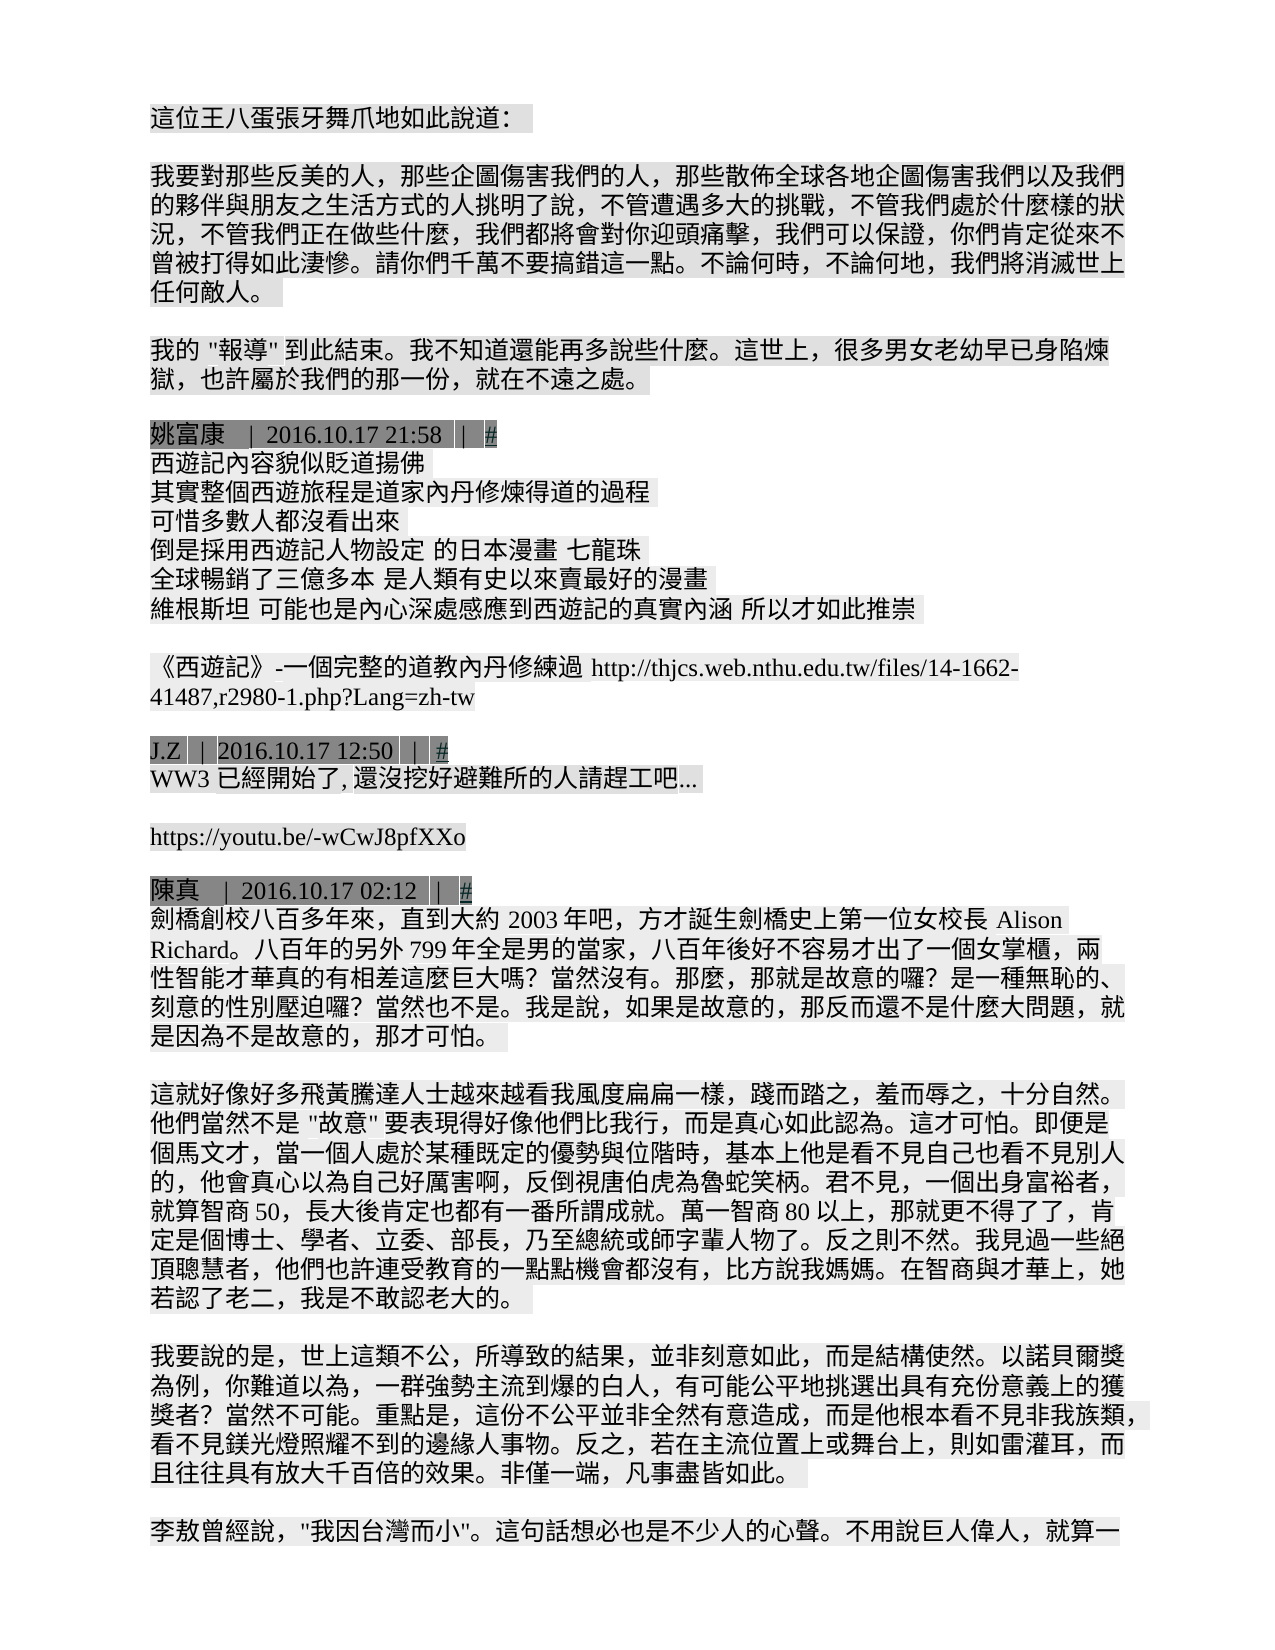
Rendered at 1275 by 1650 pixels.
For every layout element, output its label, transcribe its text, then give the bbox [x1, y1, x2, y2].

text WW3 已經開始了, 還沒挖好避難所的人請趕工吧... https://youtu.be/-wCwJ8pfXXo [150, 764, 1125, 851]
text 劍橋創校八百多年來，直到大約 2003年吧，方才誕生劍橋史上第一位女校長 Alison Richard。八百年的另外799年全是男的當家，八百年後好不容易才出了一個女掌櫃，兩性智能才華真的有相差這麼巨大嗎？當然沒有。那麼，那就是故意的囉？是一種無恥的、刻意的性別壓迫囉？當然也不是。我是說，如果是故意的，那反而還不是什麼大問題，就是因為不是故意的，那才可怕。 這就好像好多飛黃騰達人士越來越看我風度扁扁一樣，踐而踏之，羞而辱之，十分自然。他們當然不是 "故意" 要表現得好像他們比我行，而是真心如此認為。這才可怕。即便是個馬文才，當一個人處於某種既定的優勢與位階時，基本上他是看不見自己也看不見別人的，他會真心以為自己好厲害啊，反倒視唐伯虎為魯蛇笑柄。君不見，一個出身富裕者，就算智商50，長大後肯定也都有一番所謂成就。萬一智商80以上，那就更不得了了，肯定是個博士、學者、立委、部長，乃至總統或師字輩人物了。反之則不然。我見過一些絕頂聰慧者，他們也許連受教育的一點點機會都沒有，比方說我媽媽。在智商與才華上，她若認了老二，我是不敢認老大的。 我要說的是，世上這類不公，所導致的結果，並非刻意如此，而是結構使然。以諾貝爾獎為例，你難道以為，一群強勢主流到爆的白人，有可能公平地挑選出具有充份意義上的獲獎者？當然不可能。重點是，這份不公平並非全然有意造成，而是他根本看不見非我族類，看不見鎂光燈照耀不到的邊緣人事物。反之，若在主流位置上或舞台上，則如雷灌耳，而且往往具有放大千百倍的效果。非僅一端，凡事盡皆如此。 李敖曾經說，"我因台灣而小"。這句話想必也是不少人的心聲。不用說巨人偉人，就算一個正常尺寸的人，當他困在台灣每天被猥瑣細小的人事物纏繞，想不小也難。柏楊死前亦有此感嘆。你每天跟蛆同處一窩，如何了得？林毅夫冒死投奔祖國，想必也是類似的心情，不願困居小島同一些無甚意義的鳥人鳥事摻和。 金庸在他八十多歲時，大約是2005年吧，前往劍橋歷史系讀博士。其實早在大約2003年，他就獲得劍橋榮譽博士。至少在劍橋而言，榮譽博士極其困難獲得。金庸之所以獲得這個榮譽學位，就是因為這位女校長 Alison Richard 的強力推薦。因為有一天，她讀到鹿鼎記的英文翻譯，當下驚為天人，輾轉難眠，佩服得五體投地。我常想，要是讓她懂得中文的美妙深遠，要是她連神雕俠侶、天龍八部、倚天屠龍及笑傲江湖等等等都統統讀過一遍的話，豈不是要要跪倒在地？ 依我的文學偏見，哈利波特的文學成就如果是1，金庸的小說理應就是1000。但是，為什麼全世界著迷前者而非後者？很簡單，因為哈利波特是英國人用英文寫的，而金庸卻 "因中文而小"，"因華人而小"。他若是個歐美洋人，寫的若是洋文，也許不一定稱得上像但丁或歌德那樣永垂千古的世界級大文豪，但至少流芳個幾十世應無問題。所謂 "世人" 並沒有給金庸應有的公平評價，意思其實是以 "洋人" 為中心所建構起來的 "世界" 裏，再大的巨人，若是非我族類，便會自動劇烈縮小，甚至縮小到像微生物那樣根本看不見。反之，一些根本沒有什麼文學價值的小說，例如哈利波特，卻被世人捧得像什麼大文豪大著作似的。一樣都是所謂通俗小說，尺寸放大縮小的待遇卻大不同。 我常說我最喜歡的詩人是R.M.Rilke, 其實我的意思並沒有包括中文世界，否則，詩人桂冠的寶座當然非李白莫屬，Rilke還差他一大截呢。一個始終是匠，巨匠也是匠，一個卻渾然天成。 維根斯坦有一陣子逢人就推薦大家去讀一本小說叫做 "Monkey"(猴子)，對之讚不絕口。你知道這本小說是什麼嗎？就是西遊記。我還特地跑到劍橋圖書館借出這本西遊記的英譯本，翻譯得真是有夠爛，你看標題也知道，西遊記竟然翻譯成 Monkey，不知情者還以為是一本生物學著作呢，怎麼裏頭除了猴子還有一頭色迷迷的豬。不但翻譯差，而且濃縮再濃縮，簡直像兒童版了，完全喪失西遊記原著的精髓。我在小學三年級就把原著線裝書翻爛，看過一遍，一遍，一遍，又一遍。這一生，影響我最大的人，孫悟空肯定排第一，老二是沈從文，老三才是維根斯坦。 我要說的是，就連孫悟空那麼厲害，都得 "因中文而小"。當洋人在某個因緣之下，讀到它時，若有點品味的，自然會驚為天人，就如同 Alison Richard 讀到鹿鼎記或是維根斯坦讀到西遊記時那樣的強烈反應。 維根斯坦曾發明一個詞叫面向盲(aspect blindness)，指的是一個人並非僅僅是看不見 "某個人事物"，而是他根本看不見某個 "世界"，在這個世界中的東西，他完全看不見，就如同我們看不見某些波長的光，聽不見某些頻率的聲音一樣。少數一方或異類或邊緣世界很容易就能看見主流，不但看見聽見，而且如雷灌耳，不想知道都很難。但是，反之則不然。主流世界是看不見鎂光燈以外的世界的，你就算比他巨大一千倍一萬倍，他還是看不見。他不是故意假裝看不見，而是真的無能看見。他得了一種病，就叫做 "面向盲"。凡屬某個面向的一整個世界，他統統看不見。 我講這些，並無任何引申推論咱們應該如何如何之企圖，純粹只是描述此一現象。我並非要說我們應該要努力讓人看見，而只是說，看得見看不見，非關實際大小，而是往往關於 "世界" 本身。比方說，相對於台灣，大陸就大得多了。你在大陸隨便放個屁，動輒幾千萬幾億人聞到，甚至連洋人主導的所謂 "世界" 也會聽見屁聲，搞不好頒個諾貝爾和平獎給你，獎勵你和他們的敵人--中國對抗。但在台灣則不然，所謂 "世界" 會自動把你縮得很小來看待。 低能人士可別舉反例。這東西既非理論宣稱，自無反例可言。就好像當你陳述升學主義的現象時，若有人找來一個不想升學的人當反例，其實是很低能且無聊的。當然，有些東西也許比較具有共通性，或具有某種比較公平的現身管道，例如影展，例如侯孝賢在世界上的名聲。但即使是這樣的一些 "例外"，其實仍然稱不上例外。面向盲的問題始終還是存在，就如同男性之於女性，主流之於異類，洋人之於非洋人，衣食無憂者之於飢寒交迫者，絕對多數之於極少數，人類之於動物等等等，並非假裝看不見，而是無能看見。 哲學上有篇經典文章，一位美國哲學家Thomas Nagel 寫的，挑起相關討論長達半個多世紀。這文章叫做 "當一隻蝙蝠是什麼感覺?"，文章討論的當然不是我講的這些講給三歲小孩聽的通俗說法，而是在講有關意識(consciousness)的組成，究竟在多大程度上，我們可以賦予 "心靈"(mind) 多少的物質基礎，從而使得主、客觀之間的畫分具有哪些可能性。 不知道是不是前世是蝙蝠投胎轉世，老實說，我真的超想知道當一隻蝙蝠是什麼感覺。隱約中，我好像知道，又好像一無所知。於是，趁著月黑風高，我穿上一身黑，爬上樹梢，兩手抱胸，倒掛金勾，兩眼炯炯有神，像吸血鬼似的，望向漆黑的天空，望向林間深處，用心傾聽林子裏哪怕是一隻甲蟲的哭聲，然後呢？然後我就能體會到當一隻蝙蝠的感覺了嗎？我要如何突破我的面向盲，從而看見那些我原本無能看見的偉大或渺小、原本無從體會的心聲與悲歡？ [150, 906, 1125, 1546]
text 陳真 | 2016.10.17 02:12 | # [150, 876, 1125, 906]
text 我發現，大多數戰爭並非偶然或突發，在它發生之前往往早有利害盤算與精密佈局。換句話說，戰爭總是在精心策畫下發動。而且，早在發射出第一顆飛彈之前的很長一段時間，早有種種跡象可循。比方說美國侵略、佔領伊拉克之前至少10多年，就已經不斷在為這個既定入侵計劃做各種積極準備，包括透過無日無之的定點轟炸，預先逐步摧毀伊拉克的一流空軍能力，同時也透過非法禁運民生物資與藥品，並以公衛為武器，破壞各種基本民生設施例如淨水能力，因此殺死五十萬名五歲以下的伊拉克兒童，進一步從根本上傷害伊拉克的國力等等等，待時機一到，待大量謊言與媒體操弄輿論起了作用，待民粹發酵與資金就位，便發動戰爭。 你若習於平常會稍微關注一下國際局勢，這幾年，也許會觀察到這樣一個明顯趨勢：世界似乎往一種毀滅式的世界大戰方向急速發展。我從來都不是一個信口開河的人，知百說一，做十說一，我盡量讓自己做的比說的多，並且讓自己僅僅陳述那些我十分有把握的事，因此，我很不喜歡對現實做出預言，因為我覺得那多少是一種很幼稚的臆測行為。但是，當你發現一顆慧星就在不遠處朝著地球撞來時，老實說，我已經不知道那究竟是一種臆測或描述了。 反正擋不了的事自然就會來，各位信或不信，其實也沒有多大差別。覆巢之下當然還是有完卵，但全身而退者不會是你我；足以操弄世界並且能從中掠奪暴利的，當然更不會是你我一般人。 前天在外頭吃麵時看到的台式典型焦點新聞： 1. 有個女生去超商繳幾筆電費水費，繳完之後服務員給收據，必須撕下交還給顧客。沒撕好，撕歪了。一張沒撕好，撕破了，第二張也沒撕好，又撕歪了，第三張，"喂喂喂，拜託喔，請你好好撕行不行？！" 那女的就開罵了。雙方起了口角，店長出來賠不是。一場收據口角風波，全都被監視器給拍下來了。來來來，記者教你怎麼撕收據。先沿著虛線處，壓平，用尺這樣一撕，就撕下了啦。再用慢動作示範一次給大家看，看到沒有？咻一聲，就撕下來了。以後可要好好撕，才不會讓顧客不開心哦。 2. 宜蘭一輛小轎車，車速過慢，遇到黃燈時，後面一輛汽車就撞上來了。天氣熱，火氣也一樣熱，雙方大打出手，公說公有理，婆說婆有理，全都被行車記錄片給拍下來了，只能說，這年頭啊，大家開車真的要小心。 3. 再來為你播報國際重要新聞。一個性感火辣的烏克蘭女教師，憑著傲人身材，甜美笑容，在網路上一夕爆紅。帶你來看看。玲瓏曲線，E 奶級的胸圍，叫人看了臉紅心跳，這叫學生怎麼專心上課啊？網友的留言："我戀愛了"，"我流鼻血了"，"我要轉學"，呵呵呵，只能說當她的學生真是很幸福，不過大家還是要專心上課唷。 4. 新竹一名通緝犯，深夜在超商買了一杯咖啡，剛好遇到警察臨檢，警察只喊了一句 "先生，請出示你的身份證"，這名通緝犯突然嚇到，嚇得連嘴巴裏的咖啡都吐出來了。帶你來看看，看到沒有，剛喝一口的咖啡因為緊張，嚇得又吐了出來。看到沒有？只能說真的不能做壞事，要不然連喝杯咖啡都喝不成。這一幕，全被監視器給拍下來了。 還有好多島內外重要新聞。我常為此感到很沮喪，我為什麼生活在這樣一種毫無文化與基本智能的腦殘社會？實在痛苦到爆！這像是做為一個人應該有的生活樣貌嗎？前天深夜十二點多，看完夜診去吃晚餐時，發現原本空無一人的街弄巷道竟然擠滿人潮，每個人低頭察看手機，大概又是在抓什麼精靈之類。當世界發展到一種瀕臨浩劫的時刻，這島上的人們卻普遍還是這樣無腦過活，每天日復一日地接收各種千篇一律的所謂 "新聞"：這輛車撞上那輛車，這個人出了洋相，那個人鬧了笑話，這個妞奶子多大呀，那個哥多帥啊，長得像這位明星，像那位名人，來來來，幫大家比對一下相似度有多少；要不就是網友說這樣，網友說那樣，或是監視器或行車記錄器或youtube上又拍到什麼好好笑好刺激好好玩很低級的八卦畫面哦。 至於那些具有所謂社會意識的所謂覺醒公民們，恰恰是比諸一般愚夫愚婦更為沉睡的一群，為虎作倀，愚不可及；帶頭者甚且良心被狗吃了，存心為惡使壞，高唱所謂民主與進步，踐踏公義，謀取一己私利。這些人已無可救藥，我就不說了。 言歸正傳。今年六月中旬，在俄羅斯聖彼得堡一個國際經濟論壇上，對著一群西方媒體，普丁如此說道： 各位，請你們仔細聽我說，在座各位都是成年人了，我並不是要你們回去在你們的媒體上轉述我講的每一句話，我同時也無意於影響你們的觀點，我只是以一種相當個人性質的立場對你們說話。在過去數十年來，我們成功避免了全球性的武裝衝突，不管是攻擊性或防禦性的核武都受到控制，但是，現在這種情況改變了，有人 (指美國) 就是想在核武上稱霸，並且企圖採取先發制人的核武攻擊，而這就是世界安全危機之絕對關鍵所在。根據國際法，反彈道飛彈系統是被禁止的，但此一國際條約，如今已蕩然無存。 普丁說：我並不是一個婆婆媽媽嘮嘮叨叨的人，但我必須指出，當美國片面廢棄1972年好不容易簽署的 ABM 協議 (即當年美蘇同意除雙方首都外，不得佈署任何反飛彈防禦體系之 "反彈道飛彈協議") 時，它事實上也對全球安全體系給予致命一擊。我在2002年曾宣示俄國將不會發展反導彈防禦體系，但是，面對現在這樣一種局面，我不得不改變立場，以求戰略平衡。不管我們對美國提出多少裁減武器的提議，他們總是拒絕，並且一意孤行。 普丁說：我不知道你們信不信，有些事我畢竟不方便公開說，因為這會讓我顯得相當粗魯而無禮。我只能說，我們確實竭盡所能提出一些雙方可以接受的裁減軍備競賽方案，但一再遭到拒絕。如今，美國竟然在羅馬尼亞部署反導彈系統，理由是說他們必須防備伊朗的核武威脅，但這根本不是事實，哪來的什麼伊朗核武威脅？當我們協助美國和伊朗共同達成和平協議，美國卻依然在羅馬尼亞部署反導彈系統，這表明了美國存心就是要說謊。美國說，這些只是一種防禦飛彈系統。但這完全不是事實。所謂防禦，其實只是整個飛彈攻擊系統的一部份，它足以攻擊一千公里以上的目標範圍，並且足以摧毀它國的核武能力。 普丁說，各位知道，過去70年來，我們之所以能避免全球性的武裝衝突是因為一種軍事上的恐怖平衡，你威脅我，我也可以威脅你，這樣一種互相威脅的平衡狀態，確保了彼此的安全，誰都不敢輕舉妄動。但是，美國人現在卻企圖毀棄這樣一種平衡，我實在不知道他們心裏在想什麼。我相信，第三次世界大戰如今已難以避免，而且將會是由美國發動，我知道這將會是一場極具毀滅性的戰爭。也許我不應該說 "我知道"，而是應該說，"我保證" 這場浩劫將會到來。 普丁譴責美國一直在愚弄美國人民，使得美國人至今仍然完全矇在鼓裏而不知大難臨頭。普丁說，這讓他十分焦慮，因為這樣一種無知，將使得戰爭更加難以避免。普丁說：我無法想像，怎麼會有人對當今世界迫在眉睫且難以逆轉的血腥浩劫如此無知。 普丁說：美國炒作的所謂 "伊朗威脅論" 純粹是一種謊言，一種軍事藉口。我實在不知道要如何改變向來緊密操控輿論的西方媒體，不知道如何讓西方社會大眾能夠知道問題的嚴重性，並且知道美國及北約組織 (NATO) 如何緊鑼密鼓地準備發動一場世界大戰。同時也該讓他們知道，究竟世界上是誰 (指美國) 在軍事上大力援助回教極端組織亦即 ISIS，助其壯大來 (為美國) 打擊主要敵人，並且在敘利亞刻意製造一種難以平息戰亂的政治氛圍。普丁說，美國人應該要清楚知道他們的政府之所作所為。 普丁說：各位，希望你們不會覺得我好像是在譴責你們，我並無此意。我只是想跟你們說，國際關際就如同數學一般，非關個人。面對這樣一種局面，我們被迫只能做出相對應的反應。 普丁的原始談話，參見： https://goo.gl/7KK8tI 四個月過去了，西方媒體並沒有回應普丁的要求，並沒有帶動任何輿論讓西方大眾明白問題的嚴重性。有位美國記者，雖然我不是很喜歡，但他講了一些很平常的話，或多或少也是我想說的： https://goo.gl/MwAu03 他說，我從來不曾像現在這樣為這個地球感到憂慮，我從來不曾如此煩惱即將發生在這地球上的血腥浩劫。假若我們還來得及發出警報，那麼，全球各地的自由愛好者，全球各地嚮往文明生活的人們，以及世界各地厭惡戰爭的人民，就應該聚集起來，不管你是白人或黑人，年輕人或老年人，不管你是天主教或回教，自由派或保守派，不管你來自何方，不管你是什麼樣的人，都應該致力於阻止這場大災難的發生，阻止美國蓄意使全球衝突持續惡化藉以從中漁利。我們若不阻止核戰的發生，全世界所有貨幣都將一夕之間成為廢紙。 他引述普丁說，我實在不知道如何把我們的想法帶到西方世界，因此，我想跟你們提出請求，請求你們務必想辦法發起這樣一些討論，阻止災難的發生。假若可以帶動這樣一些討論，也許我們尚有可能使得原本勢不可免的災難逆轉，轉向和平。在一些全球議題上，我曾見識過人民一旦採取行動的驚人集體力量，或許將可迫使向來唯我獨尊、為所欲為的西方掌權者改變他們的狂妄作法，從而阻止世界末日 (Armageddon) 的到來。 這個月(十月) 初，普丁中止一項與美國的核武裁減協議。更令人驚駭的是，上個月九月底直到十月二日，俄羅斯發佈了一系列空前的核子攻擊防護演習，參與演習人員高達四千萬人，並且召回所有海外高官及其家屬，共赴國難。根據 "環球網" 的報導，俄羅斯當局對於此次牽扯一般平民百姓的空前龐大核武演習，發布了底下的訊息： 我們企圖盡量讓這一切演習公開化，為的是讓全球知道事態之嚴重，我們更要向 "大洋彼岸的夥伴們" 傳遞兩條訊息： 第一，我們已經準備好了，你們呢？第二，倘若你們決定冒險，請勿心存任何僥倖，我們保證將與你們同歸於盡。 幾天後，也就是十月五號，美國陸軍參謀總長 Mark Milley 在美國陸軍協會的年度專題會議中，面對數千名美國官兵及數十個國家的軍事代表，毫無遮掩地發表一場近乎宣戰式的恐怖威脅，請大家務必觀看他講話時那種氣燄囂張的嘴臉，而這恰恰是美國最真實的模樣。他說，這場全球武裝衝突，他幾乎可以保證一定會爆發，而且將會集中在人口高度密集處。 https://youtu.be/-wCwJ8pfXXo 這位王八蛋張牙舞爪地如此說道： 我要對那些反美的人，那些企圖傷害我們的人，那些散佈全球各地企圖傷害我們以及我們的夥伴與朋友之生活方式的人挑明了說，不管遭遇多大的挑戰，不管我們處於什麼樣的狀況，不管我們正在做些什麼，我們都將會對你迎頭痛擊，我們可以保證，你們肯定從來不曾被打得如此淒慘。請你們千萬不要搞錯這一點。不論何時，不論何地，我們將消滅世上任何敵人。 我的 "報導" 到此結束。我不知道還能再多說些什麼。這世上，很多男女老幼早已身陷煉獄，也許屬於我們的那一份，就在不遠之處。 [150, 75, 1125, 395]
text J.Z | 2016.10.17 12:50 | # [150, 736, 1125, 764]
text 西遊記內容貌似貶道揚佛 其實整個西遊旅程是道家內丹修煉得道的過程 可惜多數人都沒看出來 倒是採用西遊記人物設定 的日本漫畫 七龍珠 全球暢銷了三億多本 是人類有史以來賣最好的漫畫 維根斯坦 可能也是內心深處感應到西遊記的真實內涵 所以才如此推崇 《西遊記》-一個完整的道教內丹修練過 http://thjcs.web.nthu.edu.tw/files/14-1662-41487,r2980-1.php?Lang=zh-tw [150, 449, 1125, 711]
text 姚富康 | 2016.10.17 21:58 | # [150, 420, 1125, 449]
